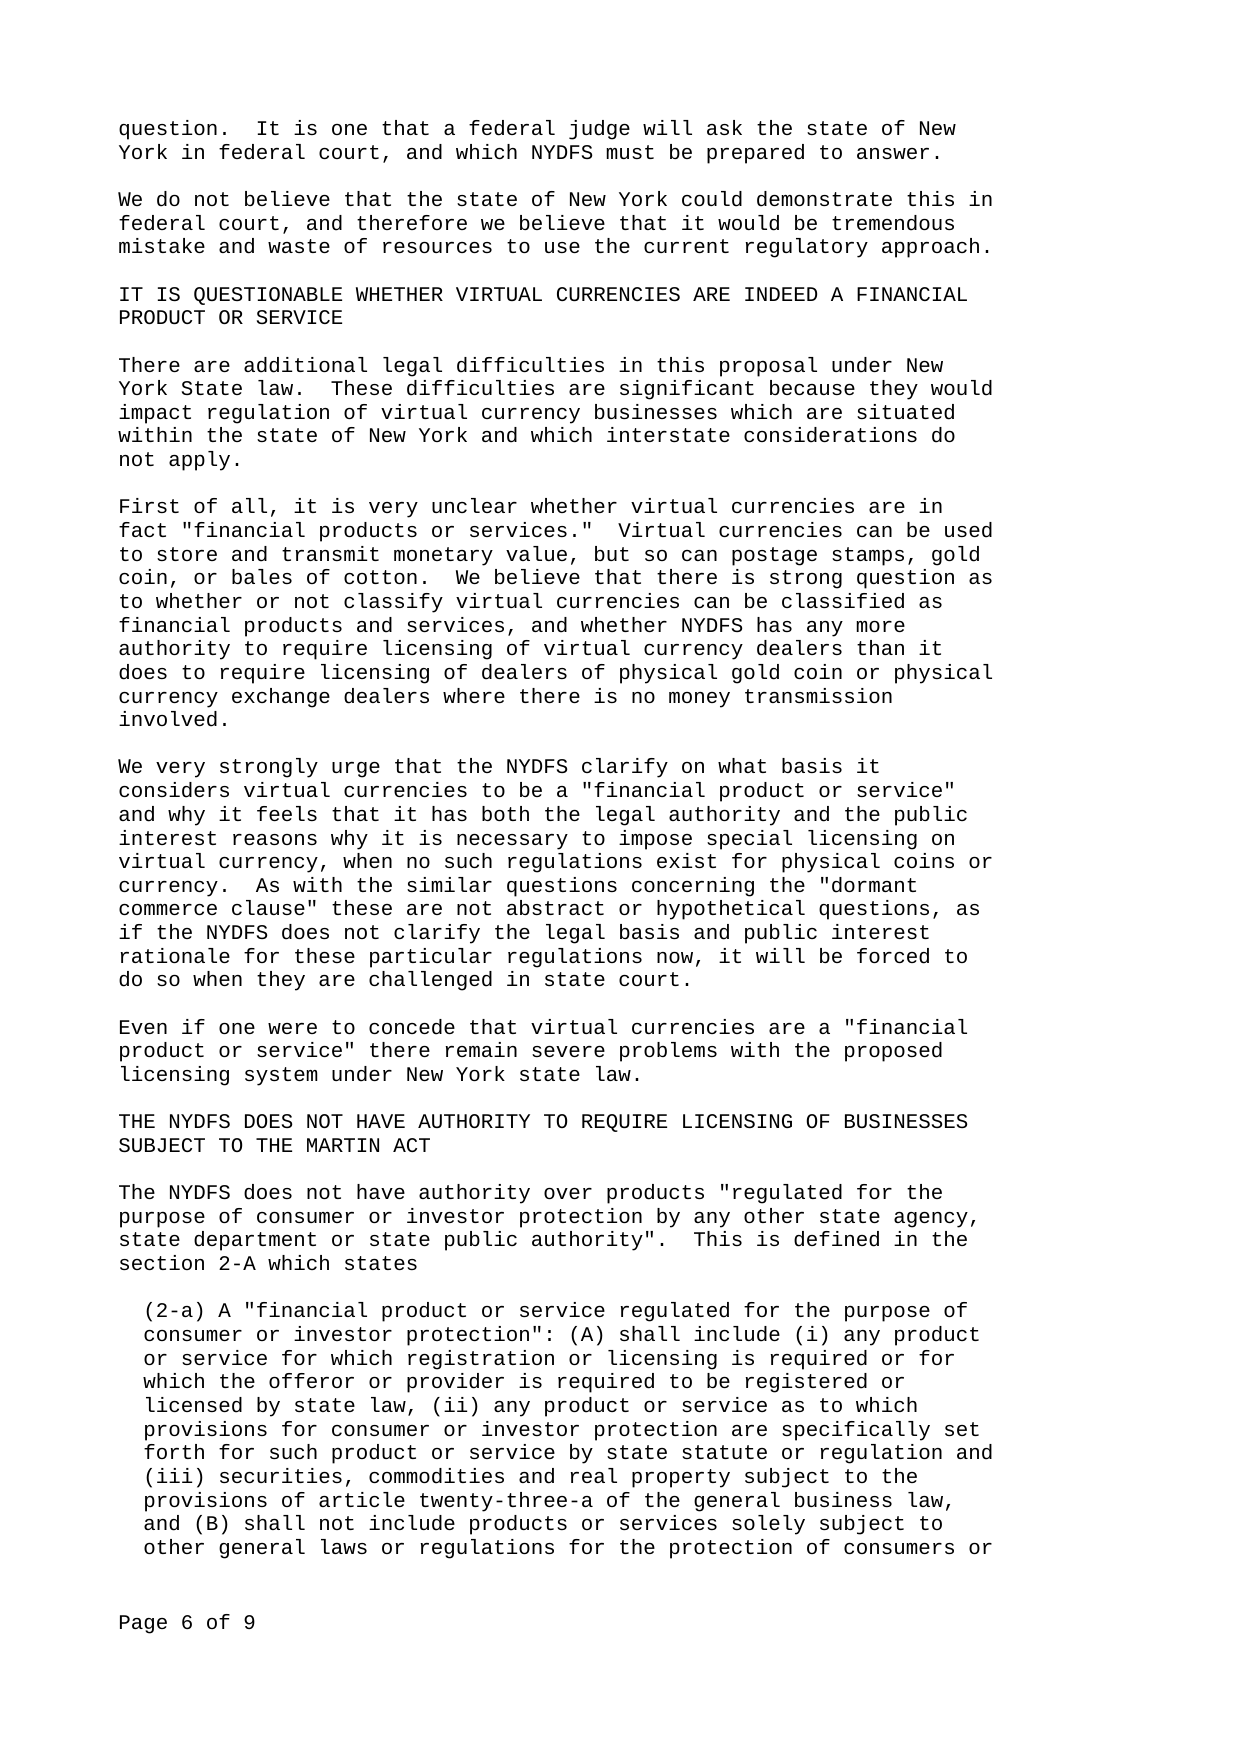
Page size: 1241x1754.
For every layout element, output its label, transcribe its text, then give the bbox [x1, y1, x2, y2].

text federal court, and therefore we believe that it would be tremendous [118, 213, 1122, 236]
text within the state of New York and which interstate considerations do [118, 426, 1122, 449]
text commerce clause" these are not abstract or hypothetical questions, as [118, 898, 1122, 922]
text currency exchange dealers where there is no money transmission [118, 686, 1122, 709]
text licensed by state law, (ii) any product or service as to which [118, 1395, 1122, 1419]
text state department or state public authority". This is defined in the [118, 1229, 1122, 1253]
text does to require licensing of dealers of physical gold coin or physical [118, 662, 1122, 686]
text currency. As with the similar questions concerning the "dormant [118, 875, 1122, 898]
text SUBJECT TO THE MARTIN ACT [118, 1135, 1122, 1158]
text virtual currency, when no such regulations exist for physical coins or [118, 851, 1122, 875]
text PRODUCT OR SERVICE [118, 307, 1122, 331]
text THE NYDFS DOES NOT HAVE AUTHORITY TO REQUIRE LICENSING OF BUSINESSES [118, 1111, 1122, 1135]
text York in federal court, and which NYDFS must be prepared to answer. [118, 142, 1122, 165]
text if the NYDFS does not clarify the legal basis and public interest [118, 922, 1122, 946]
text involved. [118, 709, 1122, 733]
text to store and transmit monetary value, but so can postage stamps, gold [118, 544, 1122, 567]
text financial products and services, and whether NYDFS has any more [118, 615, 1122, 638]
text consumer or investor protection": (A) shall include (i) any product [118, 1324, 1122, 1348]
text provisions of article twenty-three-a of the general business law, [118, 1489, 1122, 1513]
text considers virtual currencies to be a "financial product or service" [118, 780, 1122, 804]
text First of all, it is very unclear whether virtual currencies are in [118, 496, 1122, 520]
text question. It is one that a federal judge will ask the state of New [118, 118, 1122, 142]
text There are additional legal difficulties in this proposal under New [118, 354, 1122, 378]
text purpose of consumer or investor protection by any other state agency, [118, 1206, 1122, 1229]
text and (B) shall not include products or services solely subject to [118, 1513, 1122, 1537]
text and why it feels that it has both the legal authority and the public [118, 804, 1122, 827]
text impact regulation of virtual currency businesses which are situated [118, 402, 1122, 426]
text product or service" there remain severe problems with the proposed [118, 1040, 1122, 1064]
text authority to require licensing of virtual currency dealers than it [118, 638, 1122, 662]
text (2-a) A "financial product or service regulated for the purpose of [118, 1300, 1122, 1324]
text rationale for these particular regulations now, it will be forced to [118, 946, 1122, 969]
text IT IS QUESTIONABLE WHETHER VIRTUAL CURRENCIES ARE INDEED A FINANCIAL [118, 284, 1122, 307]
text or service for which registration or licensing is required or for [118, 1348, 1122, 1371]
text fact "financial products or services." Virtual currencies can be used [118, 520, 1122, 544]
text (iii) securities, commodities and real property subject to the [118, 1466, 1122, 1489]
text mistake and waste of resources to use the current regulatory approach. [118, 236, 1122, 260]
text forth for such product or service by state statute or regulation and [118, 1442, 1122, 1466]
text not apply. [118, 449, 1122, 473]
text York State law. These difficulties are significant because they would [118, 378, 1122, 402]
text Even if one were to concede that virtual currencies are a "financial [118, 1017, 1122, 1040]
text coin, or bales of cotton. We believe that there is strong question as [118, 567, 1122, 591]
text provisions for consumer or investor protection are specifically set [118, 1419, 1122, 1442]
text to whether or not classify virtual currencies can be classified as [118, 591, 1122, 615]
text licensing system under New York state law. [118, 1064, 1122, 1088]
text We do not believe that the state of New York could demonstrate this in [118, 189, 1122, 213]
text We very strongly urge that the NYDFS clarify on what basis it [118, 757, 1122, 780]
text The NYDFS does not have authority over products "regulated for the [118, 1182, 1122, 1206]
text do so when they are challenged in state court. [118, 969, 1122, 993]
text section 2-A which states [118, 1253, 1122, 1277]
text which the offeror or provider is required to be registered or [118, 1371, 1122, 1395]
text interest reasons why it is necessary to impose special licensing on [118, 827, 1122, 851]
text other general laws or regulations for the protection of consumers or [118, 1537, 1122, 1561]
